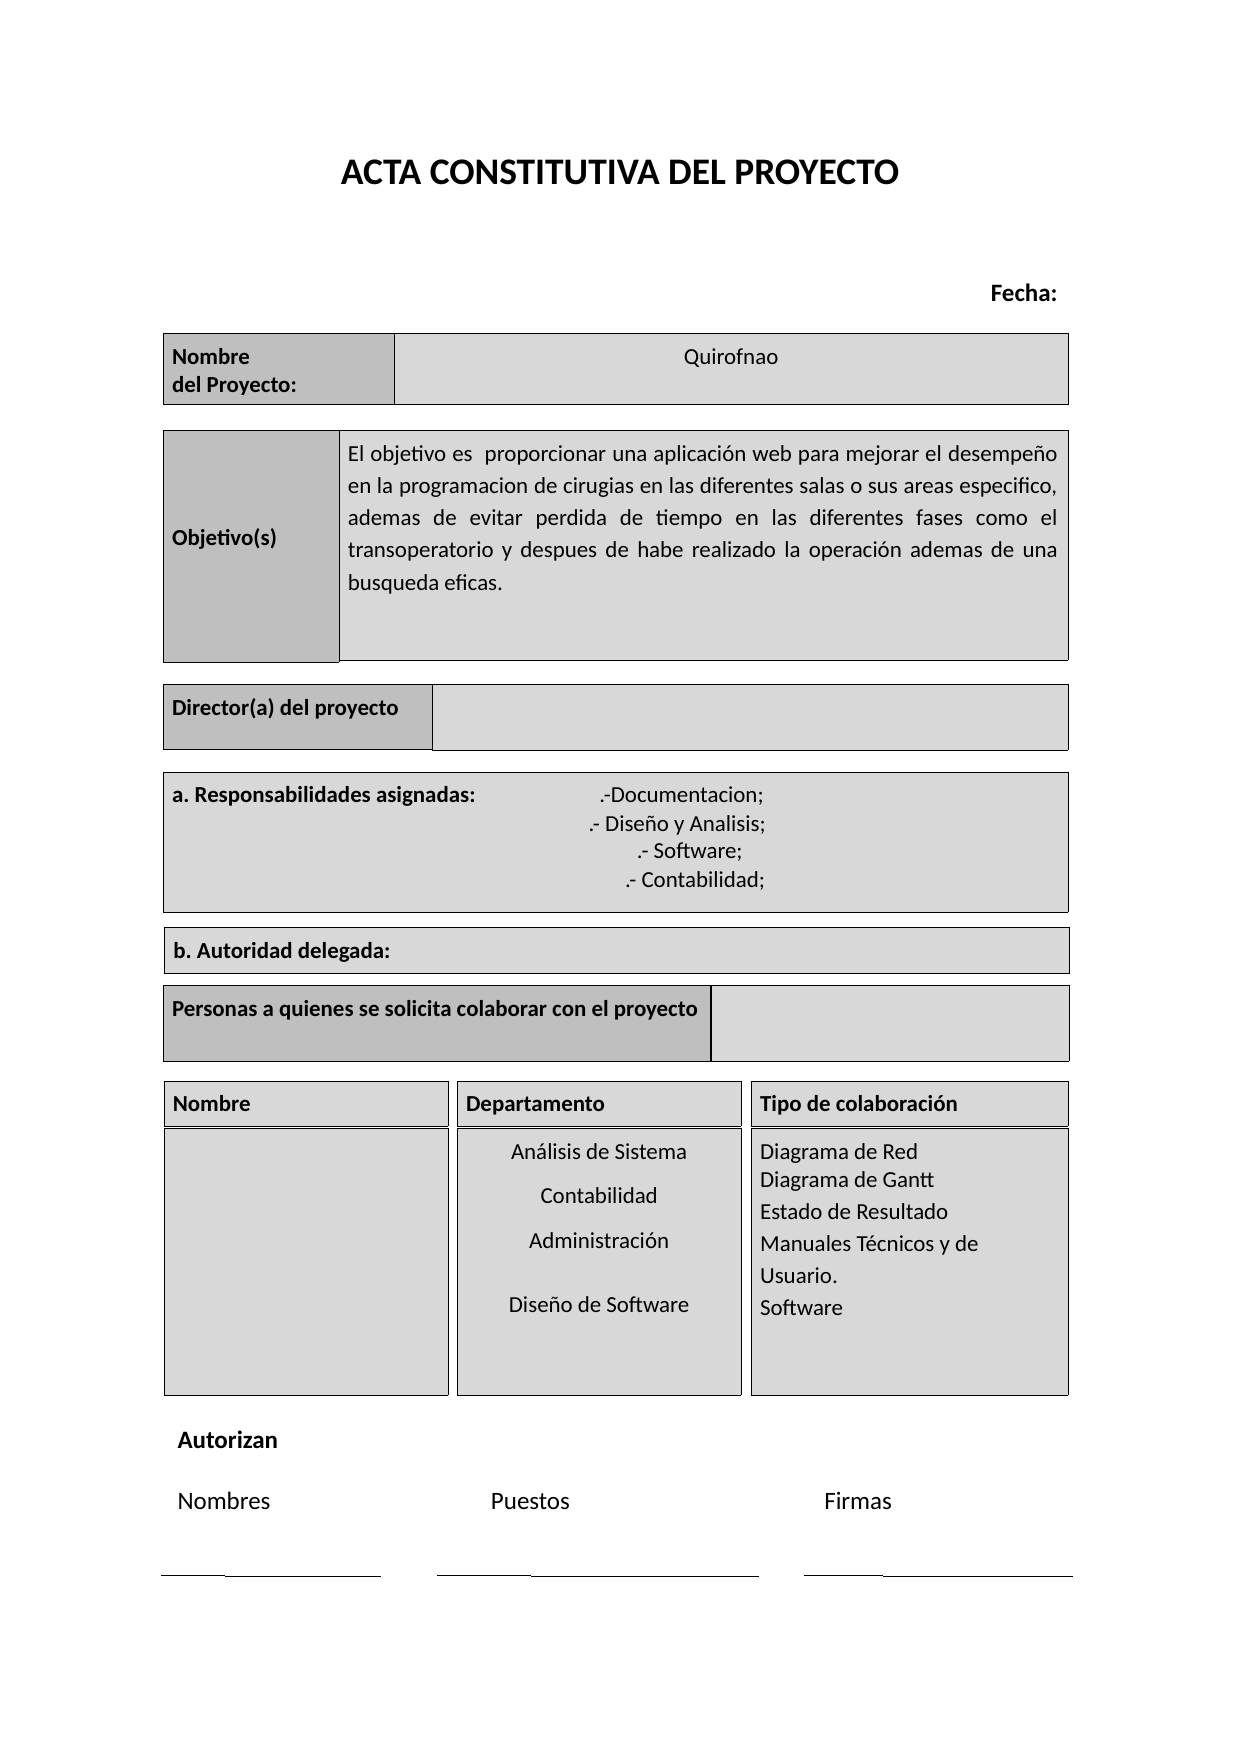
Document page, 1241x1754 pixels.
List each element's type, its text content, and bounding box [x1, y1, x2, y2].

text Diseño de Software [466, 1291, 732, 1318]
text Nombre [173, 1089, 439, 1117]
text a. Responsabilidades asignadas: .-Documentacion; [172, 781, 1059, 809]
text Quirofnao [403, 342, 1059, 370]
text Director(a) del proyecto [172, 693, 423, 721]
text Software [760, 1293, 1059, 1322]
text Administración [466, 1226, 732, 1254]
text .- Contabilidad; [172, 865, 1059, 893]
text Nombre [172, 342, 385, 370]
text El objetivo es proporcionar una aplicación web para mejorar el desempeño en la programacion de cirugias en las diferentes salas o sus areas especifico, ademas de evitar perdida de tiempo en las diferentes fases como el transoperatorio y despues de habe realizado la operación ademas de una busqueda eficas. [348, 439, 1059, 596]
text b. Autoridad delegada: [173, 936, 1060, 964]
text Contabilidad [466, 1181, 732, 1209]
text Estado de Resultado [760, 1197, 1059, 1225]
text Análisis de Sistema [466, 1137, 732, 1165]
text Diagrama de Gantt [760, 1165, 1059, 1193]
text Departamento [466, 1089, 732, 1117]
text Nombres Puestos Firmas [177, 1485, 1063, 1516]
text Tipo de colaboración [760, 1089, 1059, 1117]
text Diagrama de Red [760, 1137, 1059, 1165]
text Autorizan [177, 1424, 1063, 1455]
text .- Software; [172, 837, 1059, 865]
text ACTA CONSTITUTIVA DEL PROYECTO [177, 148, 1063, 193]
text Objetivo(s) [172, 523, 330, 551]
text Fecha: [177, 277, 1063, 307]
text .- Diseño y Analisis; [172, 809, 1059, 837]
text del Proyecto: [172, 370, 385, 395]
text Personas a quienes se solicita colaborar con el proyecto [172, 994, 702, 1022]
text Manuales Técnicos y de Usuario. [760, 1229, 1059, 1289]
